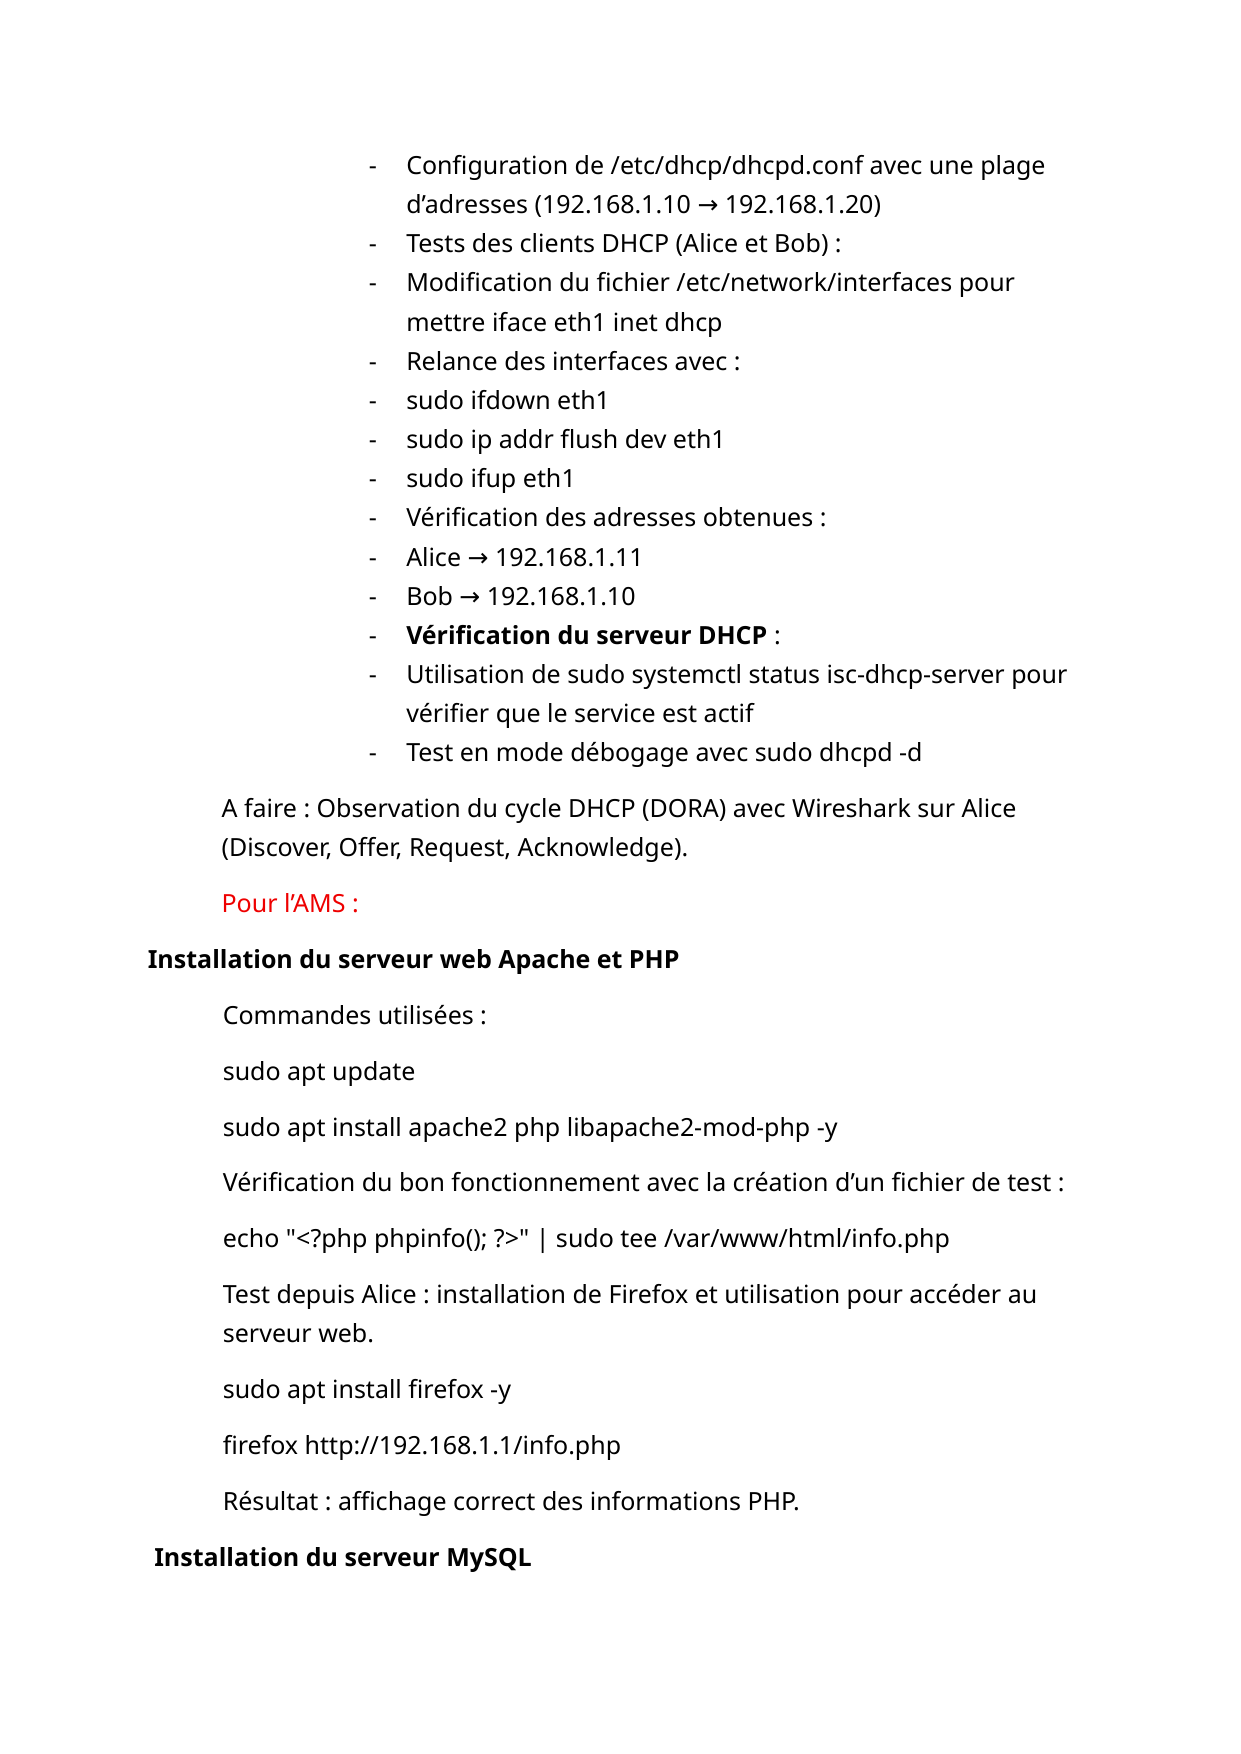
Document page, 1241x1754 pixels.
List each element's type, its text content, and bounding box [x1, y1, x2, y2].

text Installation du serveur MySQL [148, 1539, 1093, 1573]
list sudo ifup eth1 [368, 461, 1093, 495]
list Bob → 192.168.1.10 [368, 578, 1093, 612]
list Vérification des adresses obtenues : [368, 500, 1093, 534]
text Installation du serveur web Apache et PHP [148, 942, 1093, 976]
text sudo apt update [223, 1053, 1093, 1087]
text Vérification du bon fonctionnement avec la création d’un fichier de test : [223, 1165, 1093, 1199]
list Modification du fichier /etc/network/interfaces pour mettre iface eth1 inet dhcp [368, 265, 1093, 338]
list Utilisation de sudo systemctl status isc-dhcp-server pour vérifier que le service est actif [368, 657, 1093, 730]
text firefox http://192.168.1.1/info.php [223, 1428, 1093, 1462]
list Alice → 192.168.1.11 [368, 539, 1093, 573]
list Configuration de /etc/dhcp/dhcpd.conf avec une plage d’adresses (192.168.1.10 → 192.168.1.20) [368, 148, 1093, 221]
text echo "<?php phpinfo(); ?>" | sudo tee /var/www/html/info.php [223, 1221, 1093, 1255]
list Tests des clients DHCP (Alice et Bob) : [368, 226, 1093, 260]
text A faire : Observation du cycle DHCP (DORA) avec Wireshark sur Alice (Discover, Offer, Request, Acknowledge). [221, 791, 1093, 864]
text sudo apt install firefox -y [223, 1372, 1093, 1406]
list Vérification du serveur DHCP : [368, 618, 1093, 652]
list sudo ifdown eth1 [368, 383, 1093, 417]
list Test en mode débogage avec sudo dhcpd -d [368, 735, 1093, 769]
list Relance des interfaces avec : [368, 343, 1093, 377]
text Commandes utilisées : [223, 998, 1093, 1032]
text Pour l’AMS : [221, 886, 1093, 920]
text sudo apt install apache2 php libapache2-mod-php -y [223, 1109, 1093, 1143]
text Test depuis Alice : installation de Firefox et utilisation pour accéder au serveur web. [223, 1277, 1093, 1350]
text Résultat : affichage correct des informations PHP. [223, 1483, 1093, 1517]
list sudo ip addr flush dev eth1 [368, 422, 1093, 456]
